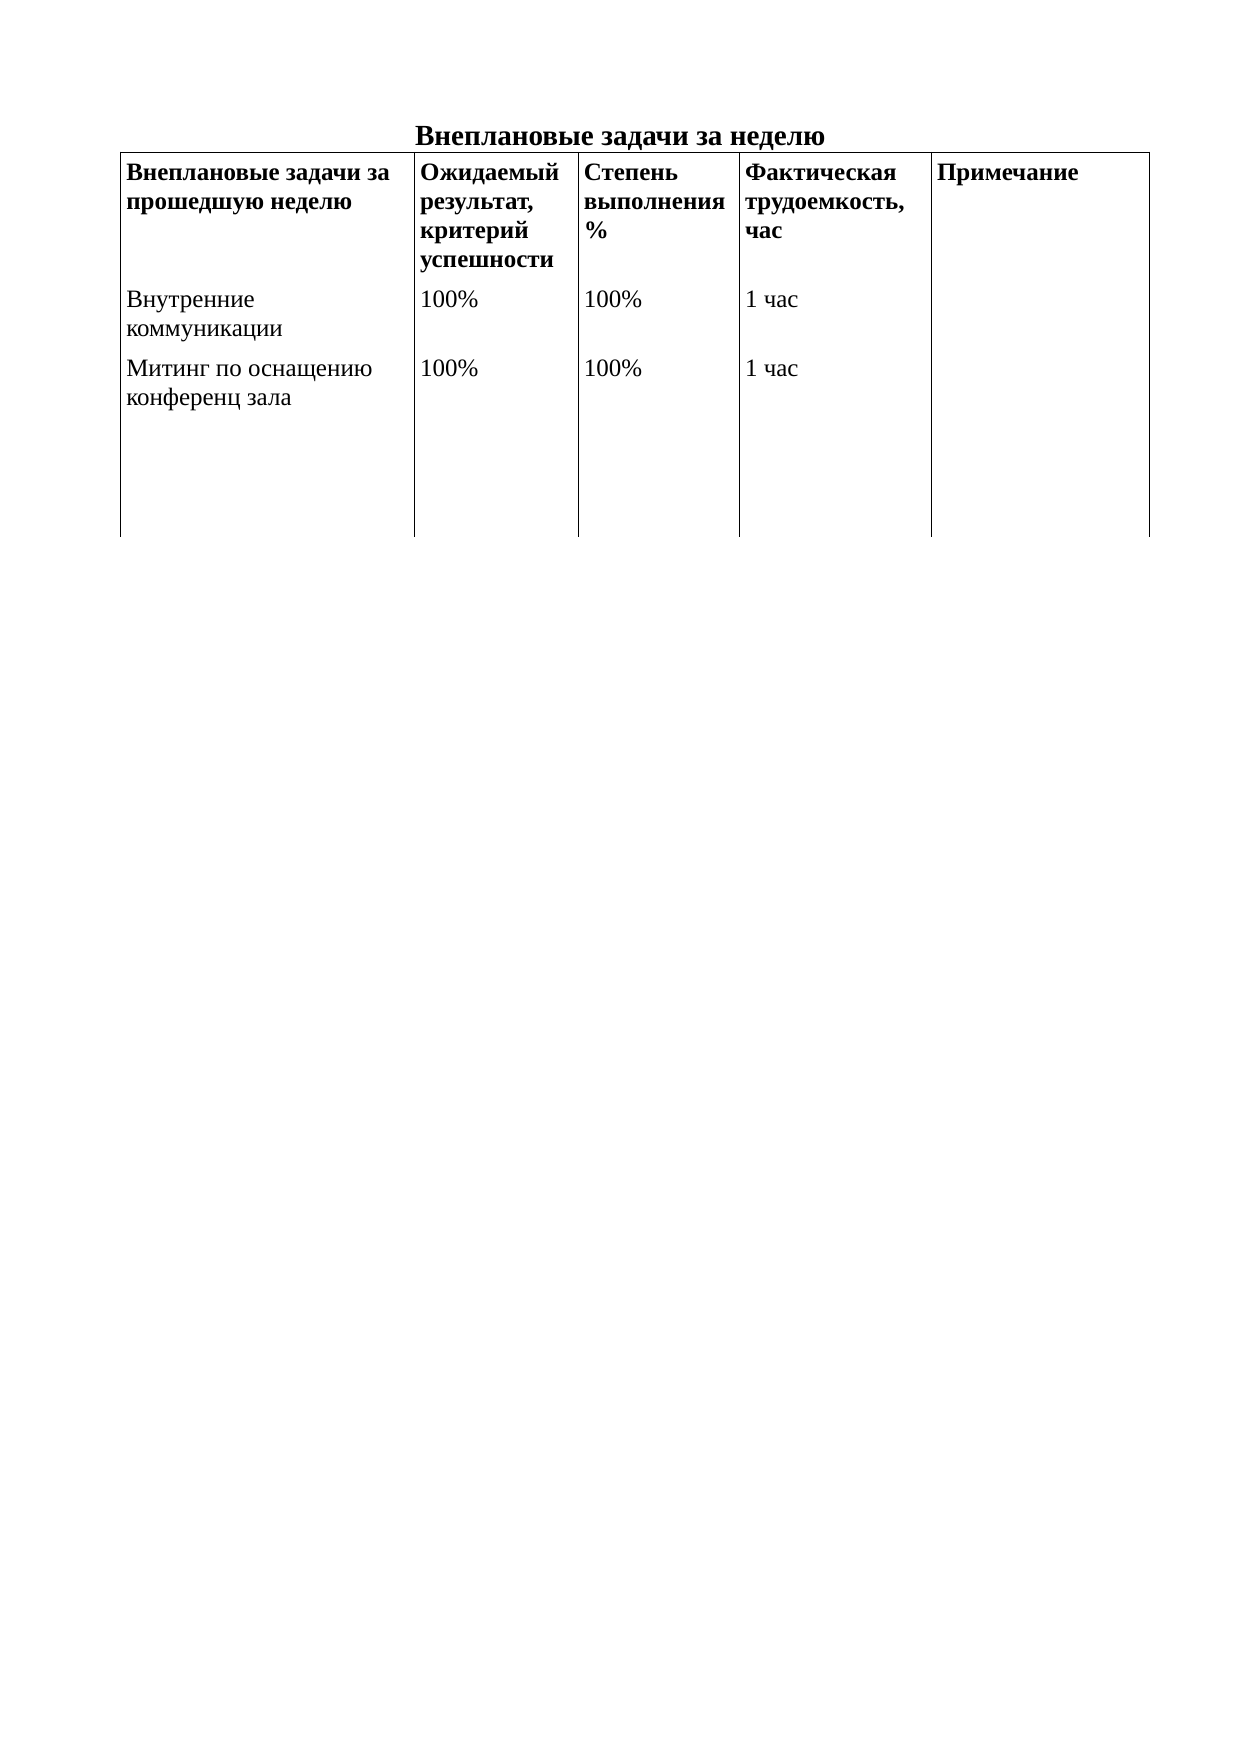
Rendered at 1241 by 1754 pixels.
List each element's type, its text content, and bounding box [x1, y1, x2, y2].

table_cell [932, 456, 1149, 497]
table_header Ожидаемый результат, критерий успешности [415, 153, 578, 278]
table_cell [121, 456, 414, 497]
table_cell [579, 497, 739, 537]
table_cell [415, 456, 578, 497]
table_cell Митинг по оснащению конференц зала [121, 347, 414, 416]
table_cell [415, 416, 578, 456]
table_cell [740, 416, 931, 456]
table_cell [121, 497, 414, 537]
table_cell 100% [579, 278, 739, 347]
table_cell [932, 347, 1149, 416]
table_cell Внутренние коммуникации [121, 278, 414, 347]
text Внеплановые задачи за неделю [118, 118, 1122, 152]
table_cell 100% [415, 347, 578, 416]
table_cell [579, 416, 739, 456]
table_cell [415, 497, 578, 537]
table_cell [740, 456, 931, 497]
table_cell 100% [579, 347, 739, 416]
table_cell 1 час [740, 347, 931, 416]
table_cell [579, 456, 739, 497]
table_cell 100% [415, 278, 578, 347]
table_cell [932, 416, 1149, 456]
table_header Фактическая трудоемкость, час [740, 153, 931, 278]
table_header Примечание [932, 153, 1149, 278]
table_header Степень выполнения % [579, 153, 739, 278]
table_cell [932, 278, 1149, 347]
table_cell [121, 416, 414, 456]
table_cell 1 час [740, 278, 931, 347]
table_cell [932, 497, 1149, 537]
table_cell [740, 497, 931, 537]
table_header Внеплановые задачи за прошедшую неделю [121, 153, 414, 278]
